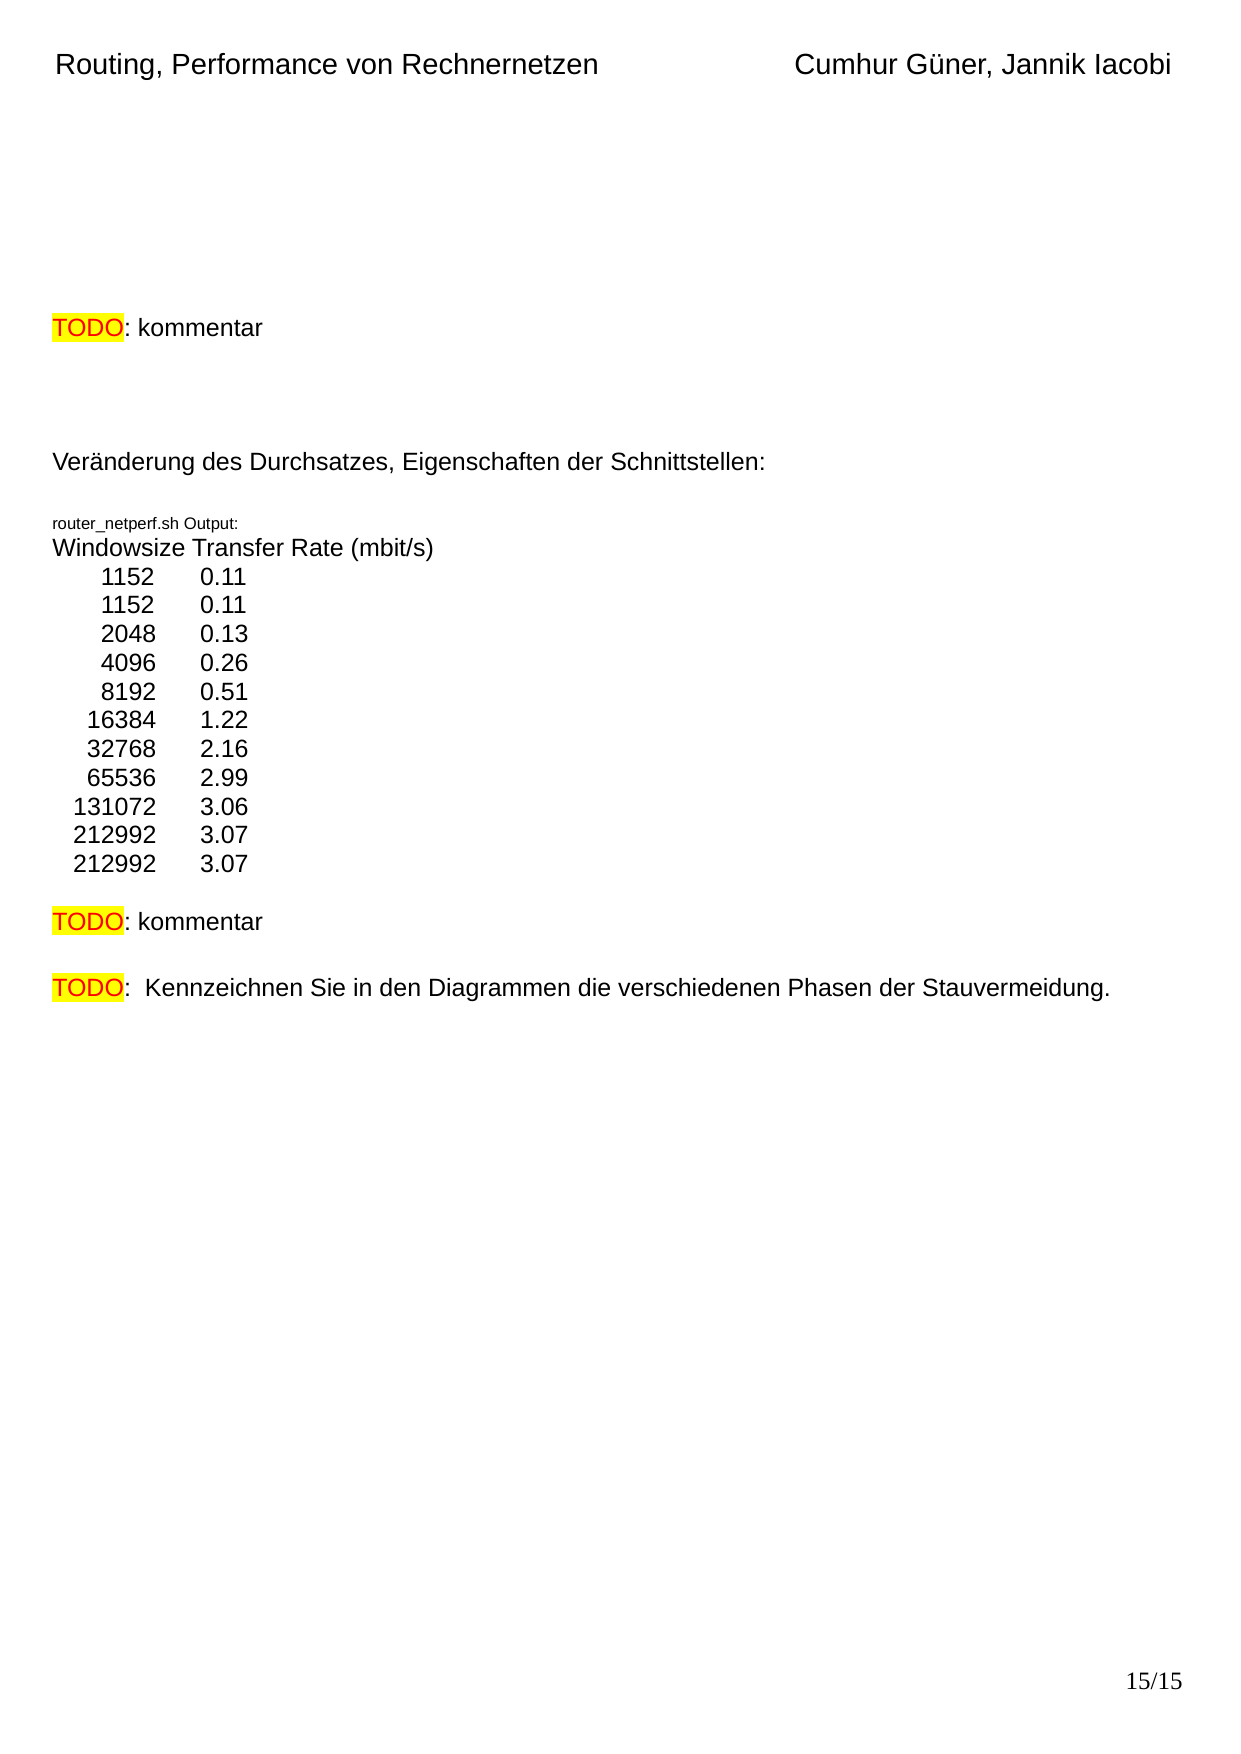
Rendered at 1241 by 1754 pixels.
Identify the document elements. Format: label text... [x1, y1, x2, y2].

text 16384 1.22 [52, 705, 1182, 734]
text 4096 0.26 [52, 648, 1182, 676]
text 1152 0.11 [52, 590, 1182, 619]
text 32768 2.16 [52, 734, 1182, 763]
text 65536 2.99 [52, 763, 1182, 791]
text 131072 3.06 [52, 791, 1182, 820]
text TODO: kommentar [52, 313, 1182, 342]
text TODO: kommentar [52, 906, 1182, 935]
text 212992 3.07 [52, 849, 1182, 878]
text 2048 0.13 [52, 619, 1182, 648]
text TODO: Kennzeichnen Sie in den Diagrammen die verschiedenen Phasen der Stauvermeidung. [52, 973, 1182, 1002]
text 1152 0.11 [52, 561, 1182, 590]
text 212992 3.07 [52, 820, 1182, 849]
text router_netperf.sh Output: [52, 513, 1182, 533]
text Veränderung des Durchsatzes, Eigenschaften der Schnittstellen: [52, 447, 1182, 476]
text 8192 0.51 [52, 676, 1182, 705]
text Windowsize Transfer Rate (mbit/s) [52, 533, 1182, 561]
